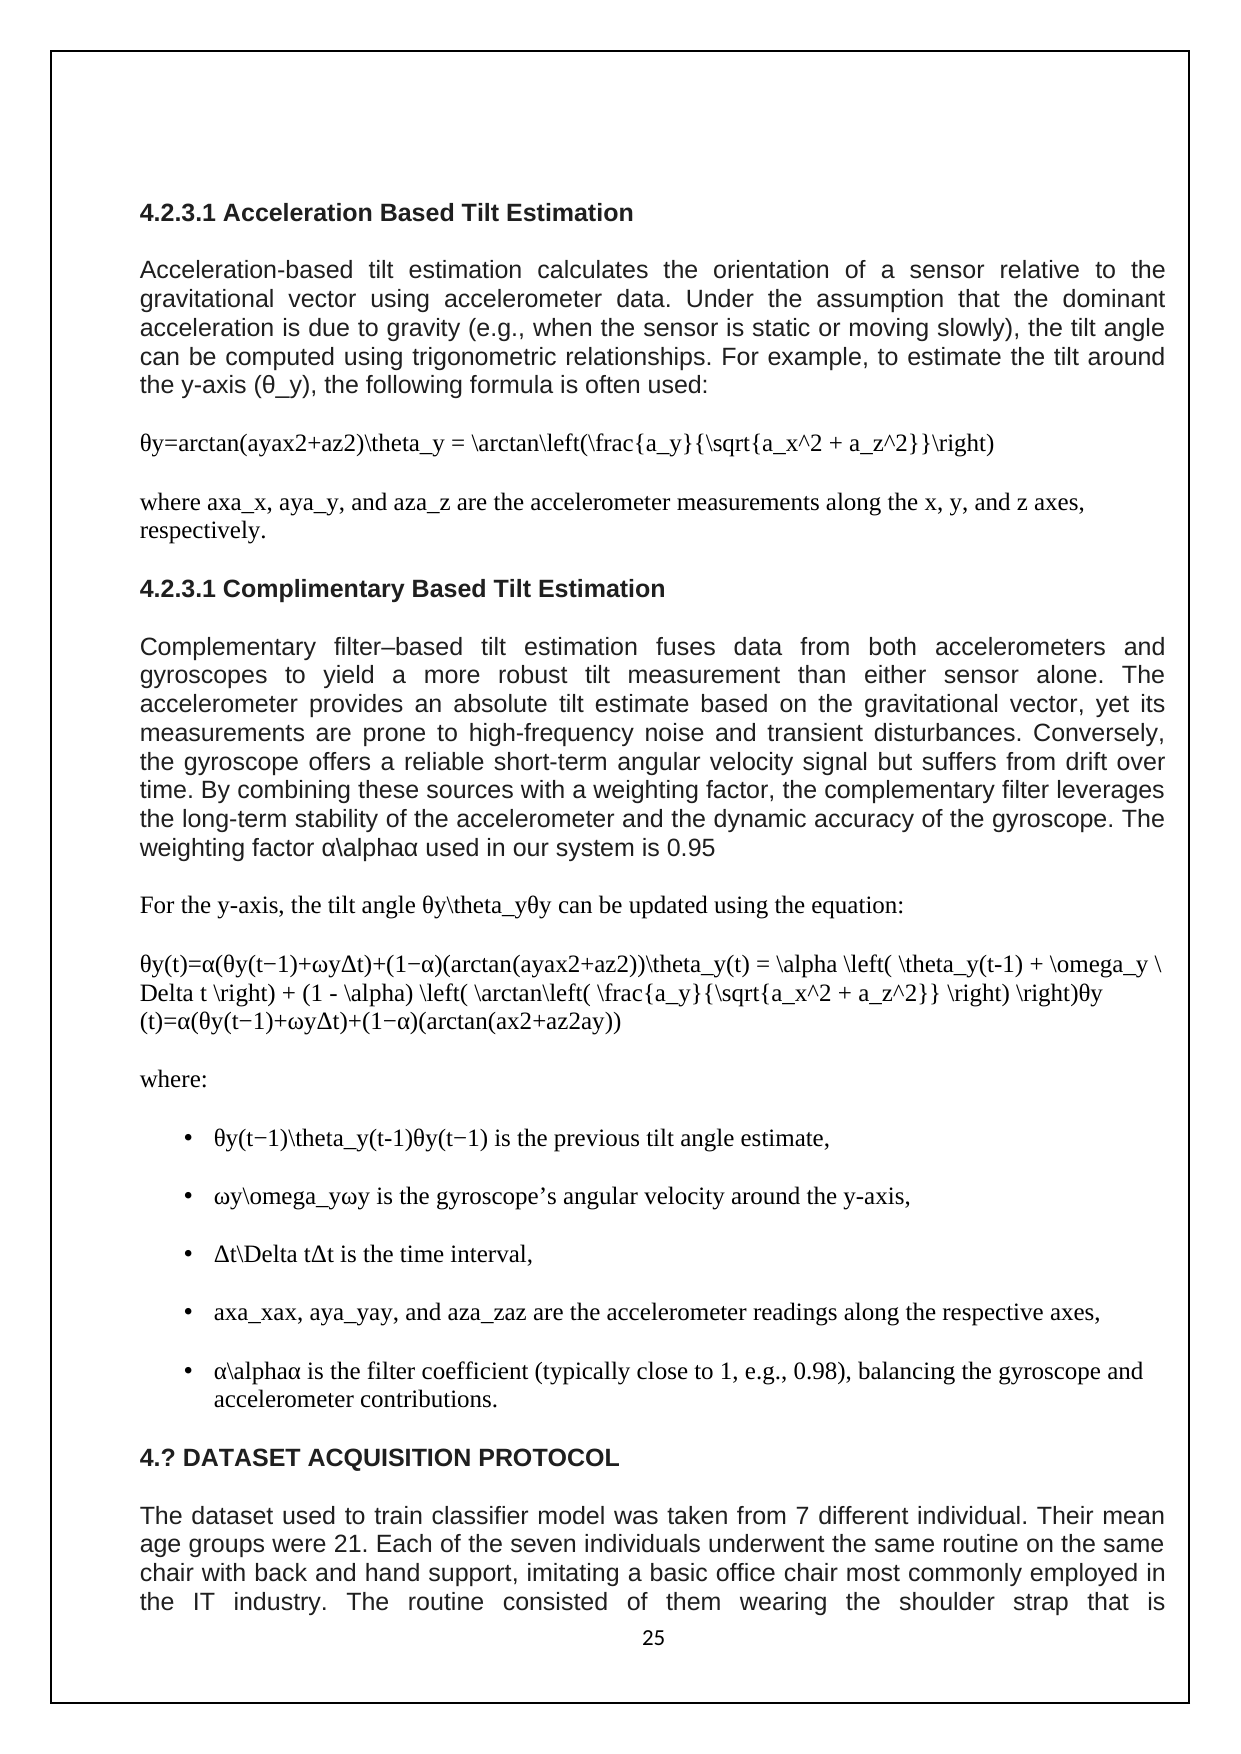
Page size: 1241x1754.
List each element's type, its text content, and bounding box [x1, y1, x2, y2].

text 4.2.3.1 Complimentary Based Tilt Estimation [139, 573, 1167, 602]
text θy=arctan⁡(ayax2+az2)\theta_y = \arctan\left(\frac{a_y}{\sqrt{a_x^2 + a_z^2}}\right) [139, 428, 1167, 457]
list ωy\omega_yωy​ is the gyroscope’s angular velocity around the y-axis, [184, 1181, 1167, 1210]
text 4.2.3.1 Acceleration Based Tilt Estimation [139, 197, 1167, 226]
list θy(t−1)\theta_y(t-1)θy​(t−1) is the previous tilt angle estimate, [184, 1123, 1167, 1152]
text Complementary filter–based tilt estimation fuses data from both accelerometers and gyroscopes to yield a more robust tilt measurement than either sensor alone. The accelerometer provides an absolute tilt estimate based on the gravitational vector, yet its measurements are prone to high-frequency noise and transient disturbances. Conversely, the gyroscope offers a reliable short-term angular velocity signal but suffers from drift over time. By combining these sources with a weighting factor, the complementary filter leverages the long-term stability of the accelerometer and the dynamic accuracy of the gyroscope. The weighting factor α\alphaα used in our system is 0.95 [139, 631, 1167, 861]
list Δt\Delta tΔt is the time interval, [184, 1239, 1167, 1268]
text 4.? DATASET ACQUISITION PROTOCOL [139, 1443, 1167, 1471]
text For the y-axis, the tilt angle θy\theta_yθy​ can be updated using the equation: [139, 891, 1167, 919]
list axa_xax​, aya_yay​, and aza_zaz​ are the accelerometer readings along the respective axes, [184, 1297, 1167, 1326]
list α\alphaα is the filter coefficient (typically close to 1, e.g., 0.98), balancing the gyroscope and accelerometer contributions. [184, 1356, 1167, 1413]
text θy(t)=α(θy(t−1)+ωyΔt)+(1−α)(arctan⁡(ayax2+az2))\theta_y(t) = \alpha \left( \theta_y(t-1) + \omega_y \Delta t \right) + (1 - \alpha) \left( \arctan\left( \frac{a_y}{\sqrt{a_x^2 + a_z^2}} \right) \right)θy​(t)=α(θy​(t−1)+ωy​Δt)+(1−α)(arctan(ax2​+az2​​ay​​)) [139, 949, 1167, 1035]
text where axa_x, aya_y, and aza_z are the accelerometer measurements along the x, y, and z axes, respectively. [139, 487, 1167, 544]
text where: [139, 1064, 1167, 1093]
text Acceleration-based tilt estimation calculates the orientation of a sensor relative to the gravitational vector using accelerometer data. Under the assumption that the dominant acceleration is due to gravity (e.g., when the sensor is static or moving slowly), the tilt angle can be computed using trigonometric relationships. For example, to estimate the tilt around the y-axis (θ_y), the following formula is often used: [139, 255, 1167, 399]
text The dataset used to train classifier model was taken from 7 different individual. Their mean age groups were 21. Each of the seven individuals underwent the same routine on the same chair with back and hand support, imitating a basic office chair most commonly employed in the IT industry. The routine consisted of them wearing the shoulder strap that is [139, 1501, 1167, 1616]
